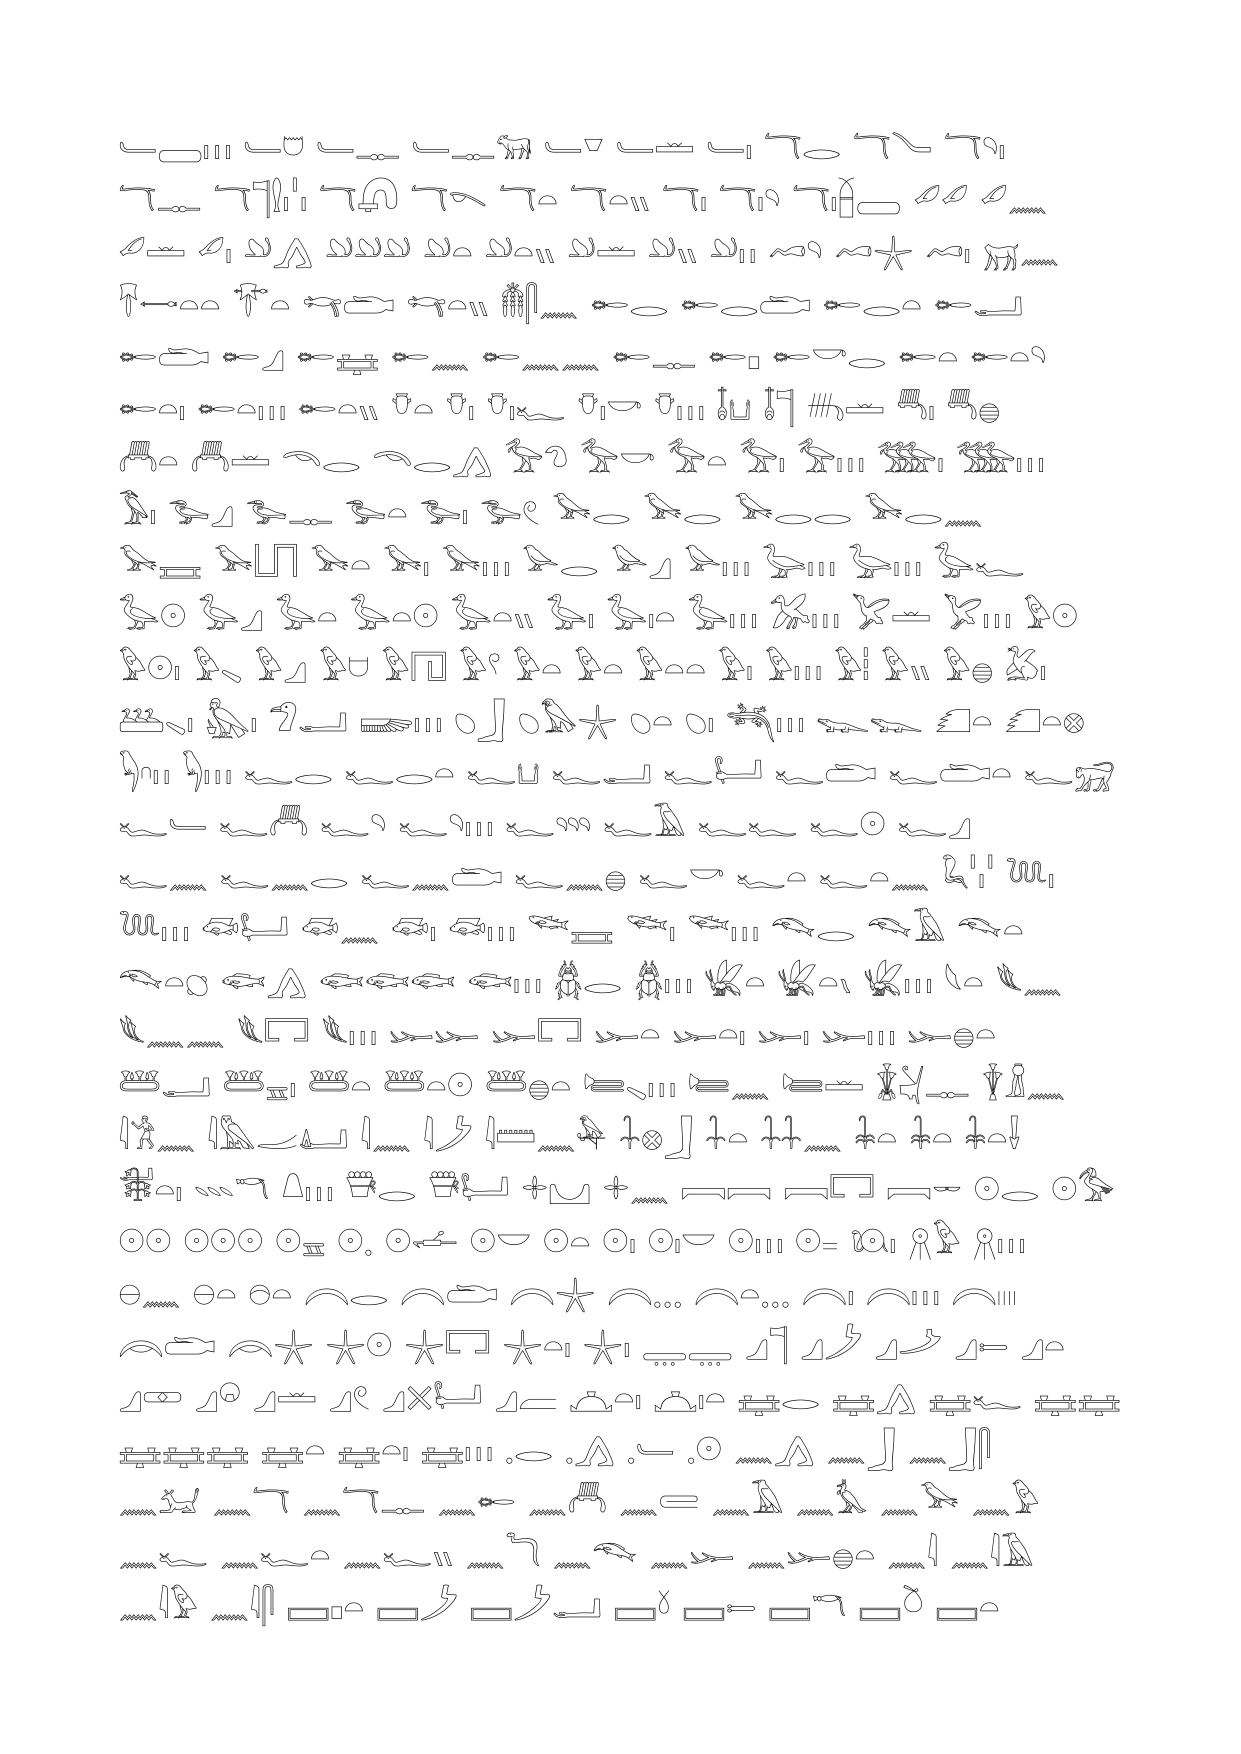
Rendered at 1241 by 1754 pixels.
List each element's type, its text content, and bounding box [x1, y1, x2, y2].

text 𓄑𓈀𓏥 𓄑𓈞 𓄑𓊃 𓄑𓊃𓃔 𓄑𓎺 𓄑𓏛 𓄑𓏤 𓄓𓂋 𓄓𓄏 𓄓𓄹𓏤 𓄓𓊃 𓄓𓊹𓍛𓏨 𓄓𓋨 𓄓𓌎 𓄓𓏏 𓄓𓏏𓏭 𓄓𓏤 𓄓𓏤𓄹 𓄓𓏤𓐢𓈀 𓄔𓄔 𓄔𓈖 𓄔𓏛 𓄔𓏤 𓄖𓂻 𓄖𓄖𓄖 𓄖𓏏 𓄖𓏏𓏭 𓄖𓏛 𓄖𓏭 𓄖𓏮 𓄗𓄹 𓄗𓇼 𓄗𓏤 𓄚𓈖 𓄜𓌕𓏏𓏏 𓄝𓏏 𓄞𓂧 𓄞𓏏𓏭 𓄟𓋴𓈖 𓄡𓂋 𓄡𓂋𓂧 𓄡𓂋𓏏 𓄡𓂝 𓄡𓂧 𓄡𓈎 𓄡𓈐 𓄡𓈖 𓄡𓈖𓈖 𓄡𓊃 𓄡𓊪 𓄡𓎡𓂋 𓄡𓏏 𓄡𓏏𓄹 𓄡𓏏𓏤 𓄡𓏏𓏥 𓄡𓏏𓏭 𓄣𓏏 𓄣𓏤 𓄣𓏤𓆑 𓄣𓏤𓎡 𓄣𓏥 𓄤𓂓 𓄤𓊹 𓄦𓏛 𓄪𓏤 𓄪𓐍 𓄫𓏏 𓄫𓏛 𓄭𓂋 𓄭𓂋𓂻 𓅡𓌆 𓅡𓎡 𓅡𓏏 𓅡𓏤 𓅡𓏥 𓅢𓏤 𓅢𓏥 𓅣𓏤 𓅧𓈎 𓅧𓊃 𓅧𓏏 𓅧𓏤 𓅧𓏲 𓅨𓂋 𓅨𓂋 𓅨𓂋𓂋 𓅨𓂋𓈖 𓅨𓈘 𓅨𓉕 𓅨𓏏 𓅨𓏤 𓅨𓏥 𓅪𓂋 𓅪𓈎 𓅪𓏥 𓅬𓏥 𓅬𓏥 𓅭𓆑 𓅭𓇳 𓅭𓈎 𓅭𓏏 𓅭𓏏𓇳 𓅭𓏏𓏭 𓅭𓏤 𓅭𓏤𓏏 𓅭𓏥 𓅮𓏥 𓅯𓏛 𓅯𓏥 𓅱𓇳 𓅱𓇳𓏤 𓅱𓈅 𓅱𓈎 𓅱𓈟 𓅱𓉔 𓅱𓍢 𓅱𓏏 𓅱𓏏 𓅱𓏏𓏏 𓅱𓏤 𓅱𓏥 𓅱𓏪 𓅱𓏭 𓅱𓐍 𓅷𓏤 𓅹𓈅𓏤 𓅽𓏤 𓅿𓂝 𓆃𓏥 𓆇𓃀 𓆇𓅃𓇼 𓆇𓏏 𓆇𓏤 𓆈𓏥 𓆊𓆊 𓆎𓏏 𓆎𓏏𓊖 𓆐𓎆𓏮 𓆐𓏥 𓆑𓂋 𓆑𓂋𓏏 𓆑𓂓 𓆑𓂝 𓆑𓂡 𓆑𓂧 𓆑𓂧𓏏 𓆑𓃸 𓆑𓄑 𓆑𓄫 𓆑𓄹 𓆑𓄹𓏥 𓆑𓄺 𓆑𓄿 𓆑𓆑 𓆑𓇳 𓆑𓈎 𓆑𓈖 𓆑𓈖𓂋 𓆑𓈖𓂧 𓆑𓈖𓐍 𓆑𓎡 𓆑𓏏 𓆑𓏏𓈖 𓆗𓏩 𓆙𓏤 𓆙𓏥 𓆛𓂡 𓆛𓈖 𓆛𓏤 𓆛𓏥 𓆝𓈘 𓆝𓏤 𓆝𓏥 𓆞𓂋 𓆞𓄿 𓆞𓏏 𓆞𓏏𓐎 𓆟𓂻 𓆟𓆟𓆟 𓆟𓏥 𓆣𓂋 𓆣𓏥 𓆤𓏏 𓆤𓏏𓏯 𓆤𓏥 𓆩𓏏 𓆰𓈖 𓆰𓈖𓈖 𓆰𓉐 𓆰𓏥 𓆱𓆱 𓆱𓉐 𓆱𓏏 𓆱𓏏𓏤 𓆱𓏤 𓆱𓏥 𓆱𓐍𓏏 𓆷𓂝 𓆷𓈇𓏤 𓆷𓏏 𓆷𓏏𓇳 𓆷𓐍𓏏 𓆻𓈅𓏥 𓆻𓈖 𓆻𓏛 𓇇𓋔𓊃 𓇉𓏎𓈖 𓇋𓀟𓈖 𓇋𓅓𓐜𓂞 𓇋𓈖 𓇋𓌳 𓇋𓏠𓈖𓅆 𓇑𓊖𓃀 𓇑𓏏 𓇒𓈖 𓇓𓏏 𓇓𓏏 𓇓𓏏𓌢 𓇘𓏏𓏤 𓇠𓎔 𓇤𓏥 𓇥𓂋 𓇥𓂡 𓇬𓈋 𓇬𓈖 𓇯𓇯 𓇯𓉐 𓇯𓌔 𓇳𓂋 𓇳𓅜 𓇳𓇳 𓇳𓇳𓇳 𓇳𓈇 𓇳𓈒 𓇳𓌡 𓇳𓎟 𓇳𓏏 𓇳𓏤 𓇳𓏤𓎟 𓇳𓏥 𓇳𓐅 𓇴𓏤 𓇶𓅱 𓇶𓏥 𓇷𓈖 𓇷𓏏 𓇸𓏏 𓇹𓂋 𓇹𓂧 𓇹𓇼 𓇹𓈓 𓇹𓏏𓈓 𓇹𓏤 𓇹𓏥 𓇹𓏽 𓇺𓂧 𓇺𓇼 𓇼𓇳 𓇼𓉐 𓇼𓏏𓏤 𓇼𓏤 𓇾𓇾 𓈎𓊹 𓈎𓌳 𓈎𓌴 𓈎𓍿 𓈎𓏏 𓈎𓏒 𓈎𓏖 𓈎𓏛 𓈎𓏲 𓈎𓏴𓂡 𓈎𓐝 𓈏𓏏𓏤 𓈏𓏤𓏏 𓈐𓂋 𓈐𓂻 𓈐𓆑 𓈐𓈐 𓈐𓈐𓈐 𓈐𓏏 𓈐𓏏𓏤 𓈐𓏥 𓈒𓂋 𓈒𓂻 𓈒𓄑 𓈒𓇳 𓈖𓂻 𓈖𓃀 𓈖𓃀𓋴 𓈖𓃫 𓈖𓄓 𓈖𓄓𓊃 𓈖𓄡 𓈖𓄫 𓈖𓄲 𓈖𓄿 𓈖𓅘 𓈖𓅨 𓈖𓅱 𓈖𓆑 𓈖𓆑𓏏 𓈖𓆑𓏭 𓈖𓆓 𓈖𓆞 𓈖𓆱 𓈖𓆱𓐍𓏏 𓈖𓇋 𓈖𓇋𓄿 𓈖𓇋𓅱 𓈖𓇋𓋴 𓈙𓊪𓏏 𓈙𓌳 𓈙𓌳𓂝 𓈙𓍱 𓈙𓍿 𓈙𓎔 𓈙𓎤 𓈙𓏏 [118, 118, 1122, 1628]
